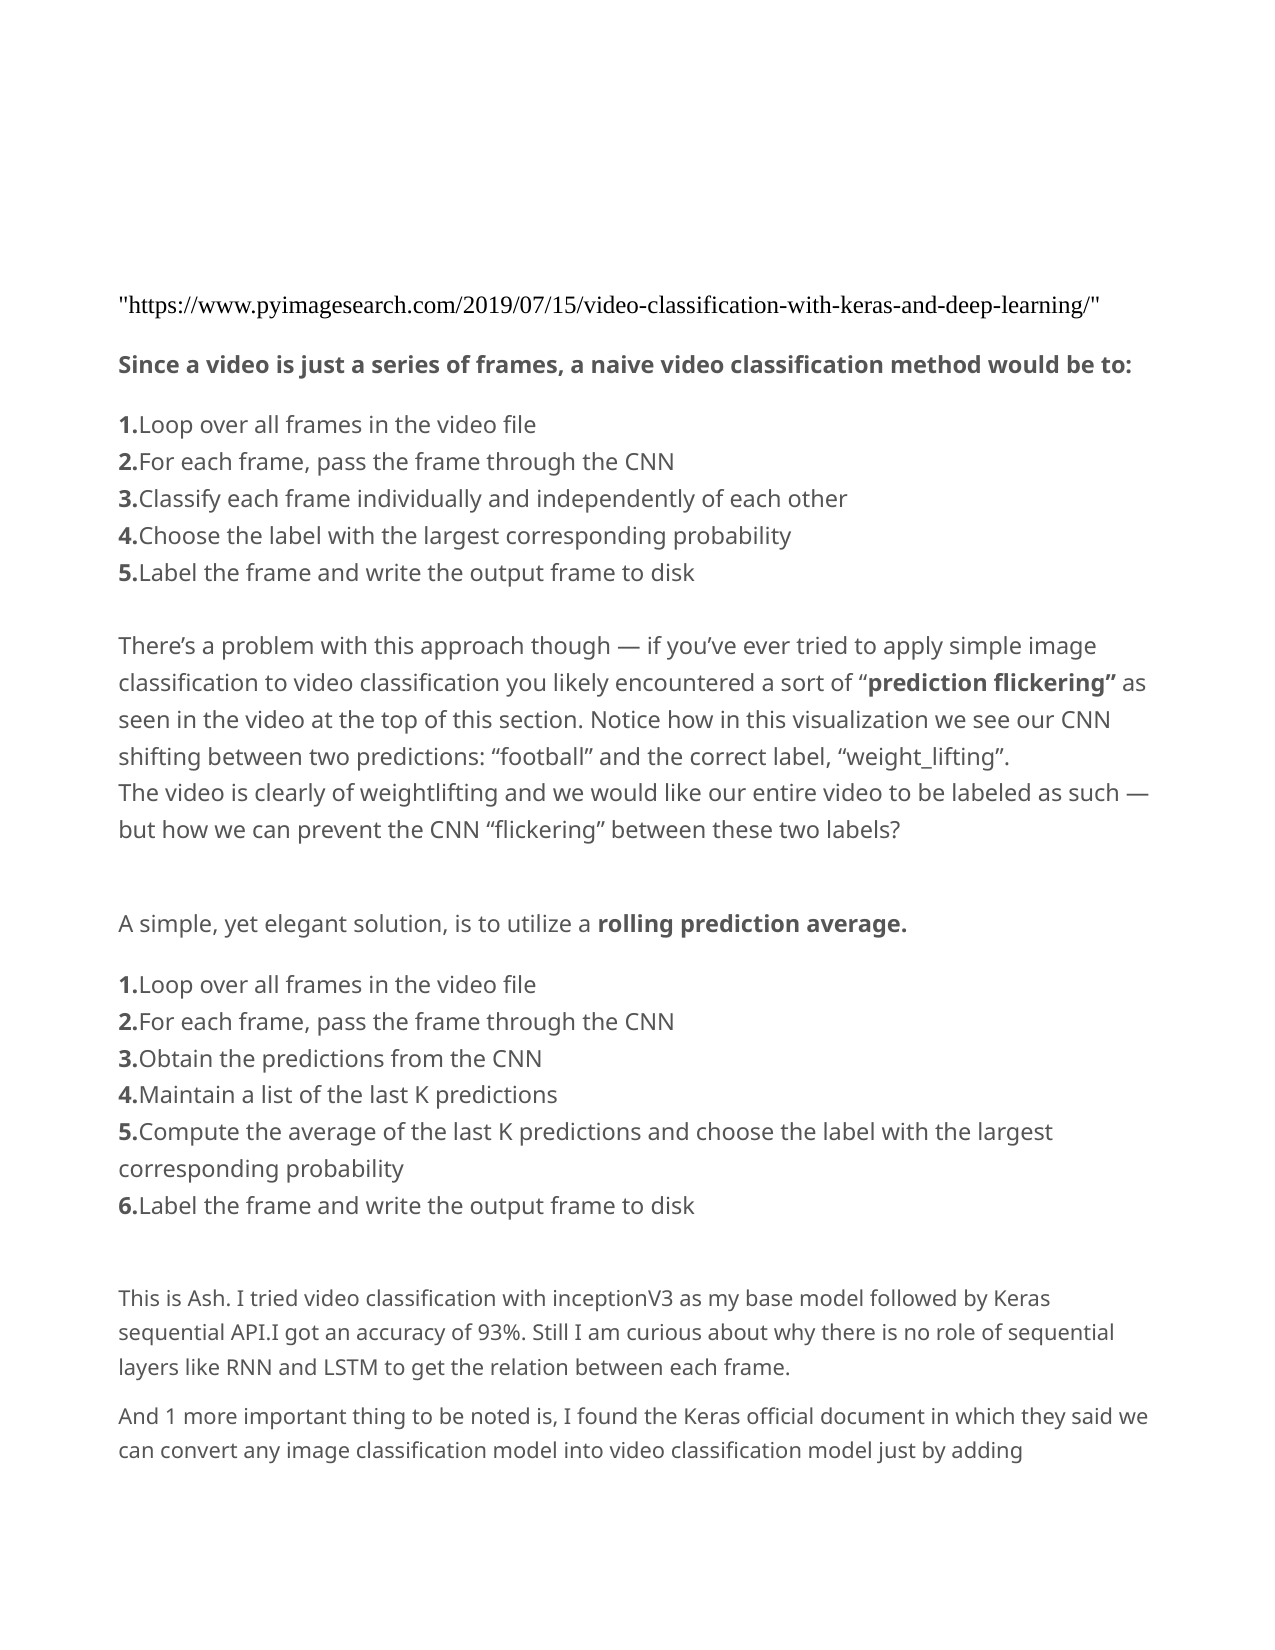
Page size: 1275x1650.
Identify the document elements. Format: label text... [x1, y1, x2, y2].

list Loop over all frames in the video file [118, 968, 1157, 1000]
list For each frame, pass the frame through the CNN [118, 1005, 1157, 1037]
list Maintain a list of the last K predictions [118, 1079, 1157, 1111]
list Classify each frame individually and independently of each other [118, 482, 1157, 514]
text And 1 more important thing to be noted is, I found the Keras official document in which they said we can convert any image classification model into video classification model just by adding [118, 1401, 1157, 1465]
text The video is clearly of weightlifting and we would like our entire video to be labeled as such — but how we can prevent the CNN “flickering” between these two labels? [118, 777, 1157, 845]
text There’s a problem with this approach though — if you’ve ever tried to apply simple image classification to video classification you likely encountered a sort of “prediction flickering” as seen in the video at the top of this section. Notice how in this visualization we see our CNN shifting between two predictions: “football” and the correct label, “weight_lifting”. [118, 629, 1157, 772]
text Since a video is just a series of frames, a naive video classification method would be to: [118, 348, 1157, 380]
list Loop over all frames in the video file [118, 409, 1157, 441]
list Label the frame and write the output frame to disk [118, 556, 1157, 588]
list For each frame, pass the frame through the CNN [118, 446, 1157, 478]
text "https://www.pyimagesearch.com/2019/07/15/video-classification-with-keras-and-deep-learning/" [118, 291, 1157, 319]
list Label the frame and write the output frame to disk [118, 1189, 1157, 1221]
text A simple, yet elegant solution, is to utilize a rolling prediction average. [118, 908, 1157, 939]
text This is Ash. I tried video classification with inceptionV3 as my base model followed by Keras sequential API.I got an accuracy of 93%. Still I am curious about why there is no role of sequential layers like RNN and LSTM to get the relation between each frame. [118, 1283, 1157, 1381]
list Choose the label with the largest corresponding probability [118, 519, 1157, 551]
list Compute the average of the last K predictions and choose the label with the largest corresponding probability [118, 1115, 1157, 1184]
list Obtain the predictions from the CNN [118, 1042, 1157, 1074]
